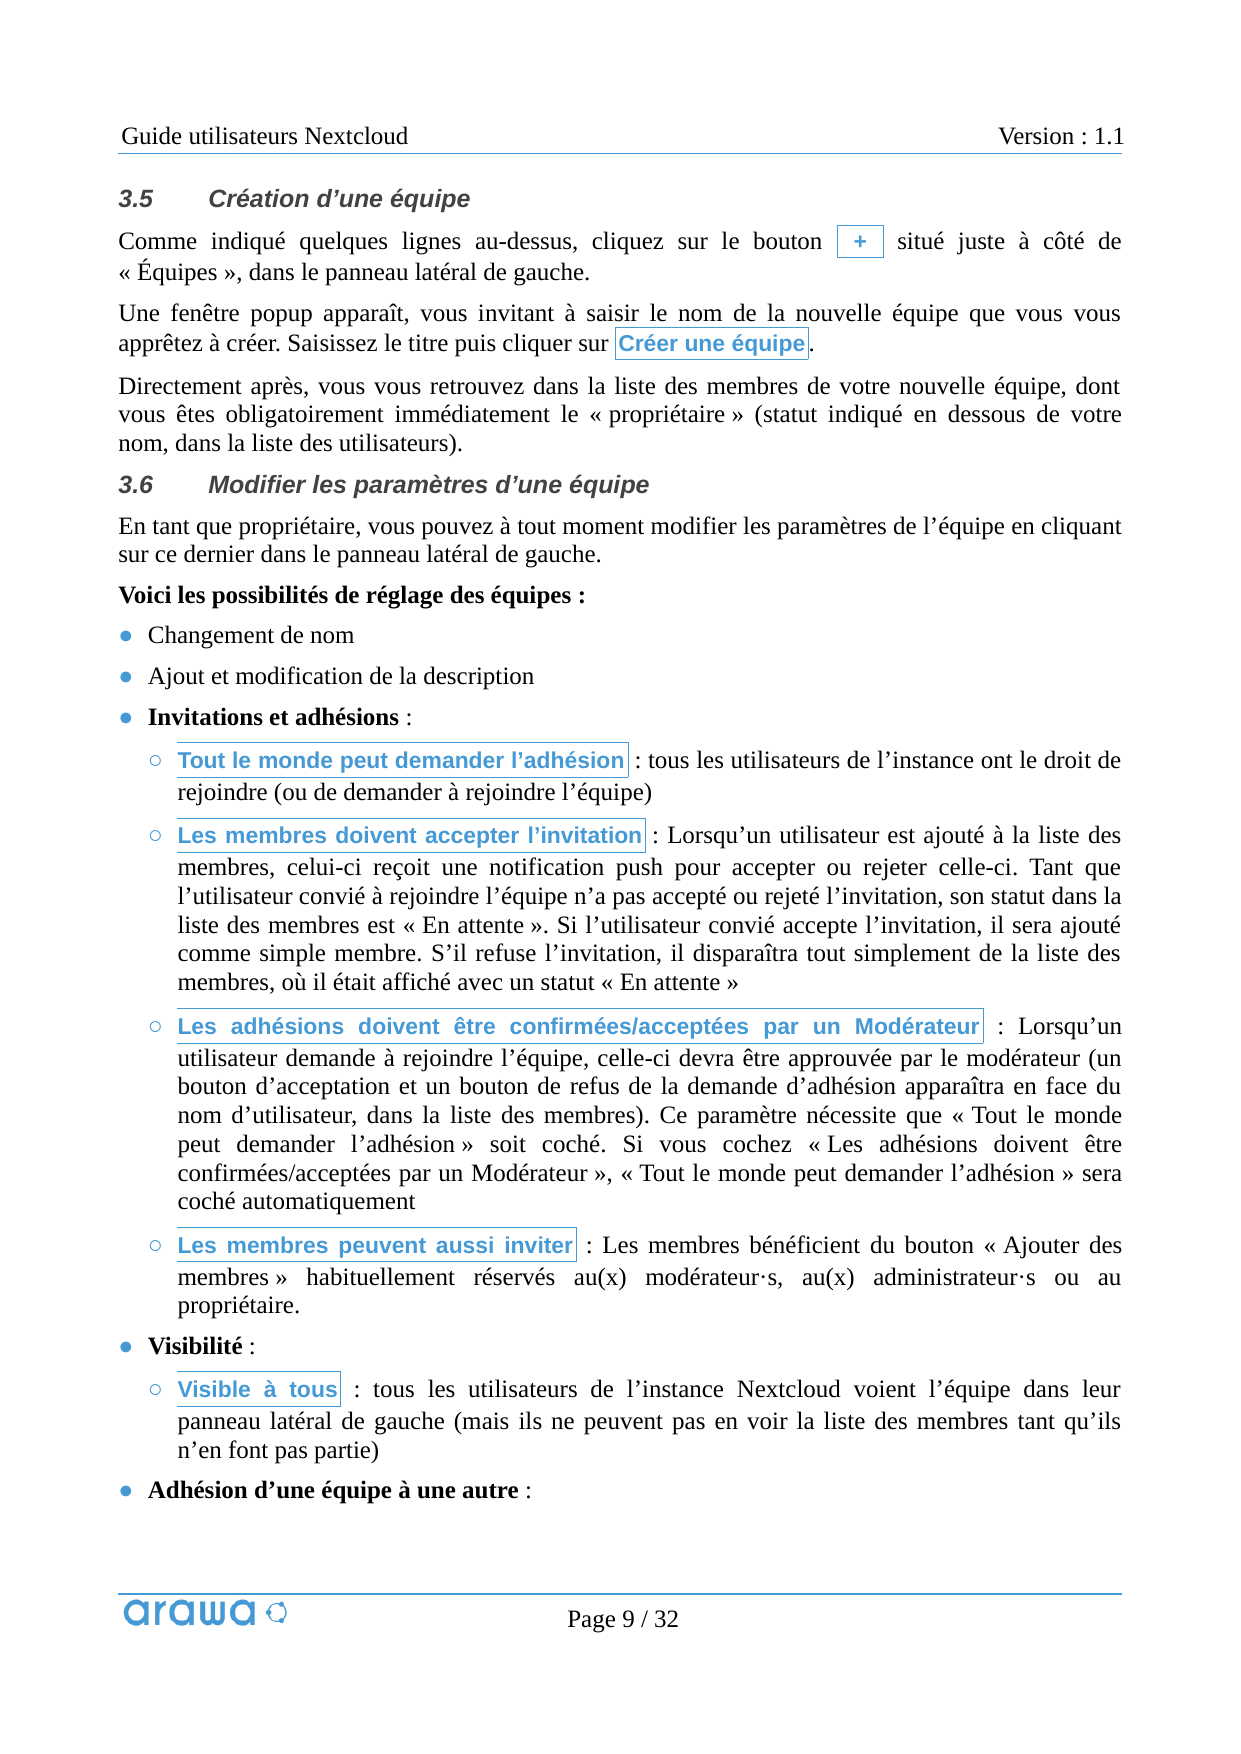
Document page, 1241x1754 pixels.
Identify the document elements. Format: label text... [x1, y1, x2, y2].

list Changement de nom [118, 621, 1122, 649]
list Les membres doivent accepter l’invitation : Lorsqu’un utilisateur est ajouté à la liste des membres, celui-ci reçoit une notification push pour accepter ou rejeter celle-ci. Tant que l’utilisateur convié à rejoindre l’équipe n’a pas accepté ou rejeté l’invitation, son statut dans la liste des membres est « En attente ». Si l’utilisateur convié accepte l’invitation, il sera ajouté comme simple membre. S’il refuse l’invitation, il disparaîtra tout simplement de la liste des membres, où il était affiché avec un statut « En attente » [148, 817, 1122, 996]
text Une fenêtre popup apparaît, vous invitant à saisir le nom de la nouvelle équipe que vous vous apprêtez à créer. Saisissez le titre puis cliquer sur Créer une équipe. [118, 298, 1122, 359]
text Voici les possibilités de réglage des équipes : [118, 580, 1122, 609]
text Comme indiqué quelques lignes au-dessus, cliquez sur le bouton + situé juste à côté de « Équipes », dans le panneau latéral de gauche. [118, 225, 1122, 286]
list Les adhésions doivent être confirmées/acceptées par un Modérateur : Lorsqu’un utilisateur demande à rejoindre l’équipe, celle-ci devra être approuvée par le modérateur (un bouton d’acceptation et un bouton de refus de la demande d’adhésion apparaîtra en face du nom d’utilisateur, dans la liste des membres). Ce paramètre nécessite que « Tout le monde peut demander l’adhésion » soit coché. Si vous cochez « Les adhésions doivent être confirmées/acceptées par un Modérateur », « Tout le monde peut demander l’adhésion » sera coché automatiquement [148, 1008, 1122, 1215]
list Ajout et modification de la description [118, 661, 1122, 690]
text Directement après, vous vous retrouvez dans la liste des membres de votre nouvelle équipe, dont vous êtes obligatoirement immédiatement le « propriétaire » (statut indiqué en dessous de votre nom, dans la liste des utilisateurs). [118, 371, 1122, 457]
list Invitations et adhésions : [118, 702, 1122, 730]
list Visible à tous : tous les utilisateurs de l’instance Nextcloud voient l’équipe dans leur panneau latéral de gauche (mais ils ne peuvent pas en voir la liste des membres tant qu’ils n’en font pas partie) [148, 1371, 1122, 1464]
subtitle Création d’une équipe [118, 184, 1122, 212]
list Adhésion d’une équipe à une autre : [118, 1476, 1122, 1504]
list Les membres peuvent aussi inviter : Les membres bénéficient du bouton « Ajouter des membres » habituellement réservés au(x) modérateur·s, au(x) administrateur·s ou au propriétaire. [148, 1227, 1122, 1319]
picture [121, 1597, 290, 1628]
text En tant que propriétaire, vous pouvez à tout moment modifier les paramètres de l’équipe en cliquant sur ce dernier dans le panneau latéral de gauche. [118, 511, 1122, 568]
subtitle Modifier les paramètres d’une équipe [118, 469, 1122, 498]
list Visibilité : [118, 1331, 1122, 1360]
list Tout le monde peut demander l’adhésion : tous les utilisateurs de l’instance ont le droit de rejoindre (ou de demander à rejoindre l’équipe) [148, 742, 1122, 806]
